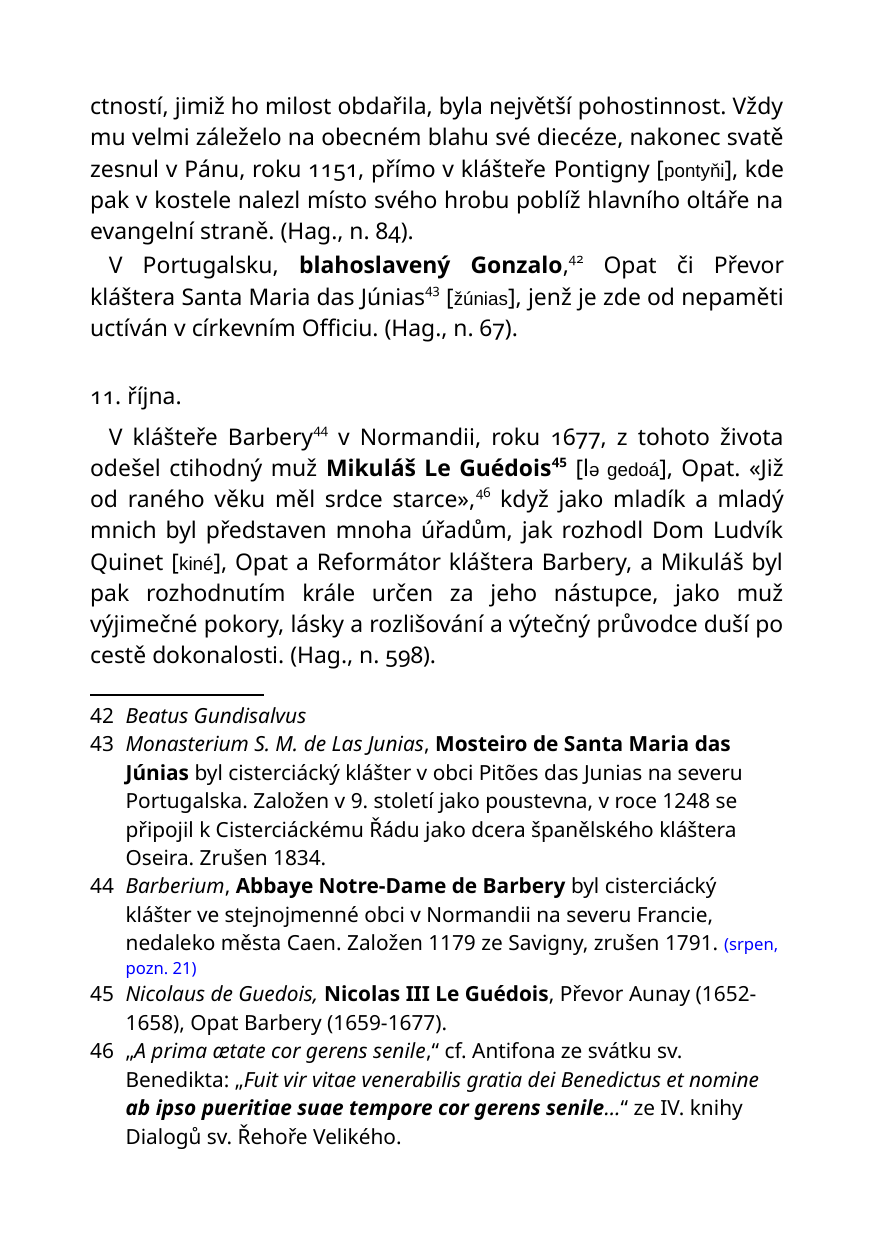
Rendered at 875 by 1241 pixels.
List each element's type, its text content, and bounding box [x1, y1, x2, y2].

text V Portugalsku, blahoslavený Gonzalo, Opat či Převor kláštera Santa Maria das Júnias [žúnias], jenž je zde od nepaměti uctíván v církevním Officiu. (Hag., n. 67). [90, 249, 784, 343]
text „A prima ætate cor gerens senile,“ cf. Antifona ze svátku sv. Benedikta: „Fuit vir vitae venerabilis gratia dei Benedictus et nomine ab ipso pueritiae suae tempore cor gerens senile…“ ze IV. knihy Dialogů sv. Řehoře Velikého. [90, 1036, 784, 1150]
text Barberium, Abbaye Notre-Dame de Barbery byl cisterciácký klášter ve stejnojmenné obci v Normandii na severu Francie, nedaleko města Caen. Založen 1179 ze Savigny, zrušen 1791. (srpen, pozn. 21) [90, 872, 784, 979]
text 11. října. [90, 380, 784, 412]
text ctností, jimiž ho milost obdařila, byla největší pohostinnost. Vždy mu velmi záleželo na obecném blahu své diecéze, nakonec svatě zesnul v Pánu, roku 1151, přímo v klášteře Pontigny [pontyňi], kde pak v kostele nalezl místo svého hrobu poblíž hlavního oltáře na evangelní straně. (Hag., n. 84). [90, 90, 784, 246]
text Nicolaus de Guedois, Nicolas III Le Guédois, Převor Aunay (1652-1658), Opat Barbery (1659-1677). [90, 979, 784, 1036]
text Monasterium S. M. de Las Junias, Mosteiro de Santa Maria das Júnias byl cisterciácký klášter v obci Pitões das Junias na severu Portugalska. Založen v 9. století jako poustevna, v roce 1248 se připojil k Cisterciáckému Řádu jako dcera španělského kláštera Oseira. Zrušen 1834. [90, 729, 784, 872]
text Beatus Gundisalvus [90, 701, 784, 729]
text V klášteře Barbery v Normandii, roku 1677, z tohoto života odešel ctihodný muž Mikuláš Le Guédois [lə gedoá], Opat. «Již od raného věku měl srdce starce», když jako mladík a mladý mnich byl představen mnoha úřadům, jak rozhodl Dom Ludvík Quinet [kiné], Opat a Reformátor kláštera Barbery, a Mikuláš byl pak rozhodnutím krále určen za jeho nástupce, jako muž výjimečné pokory, lásky a rozlišování a výtečný průvodce duší po cestě dokonalosti. (Hag., n. 598). [90, 421, 784, 671]
